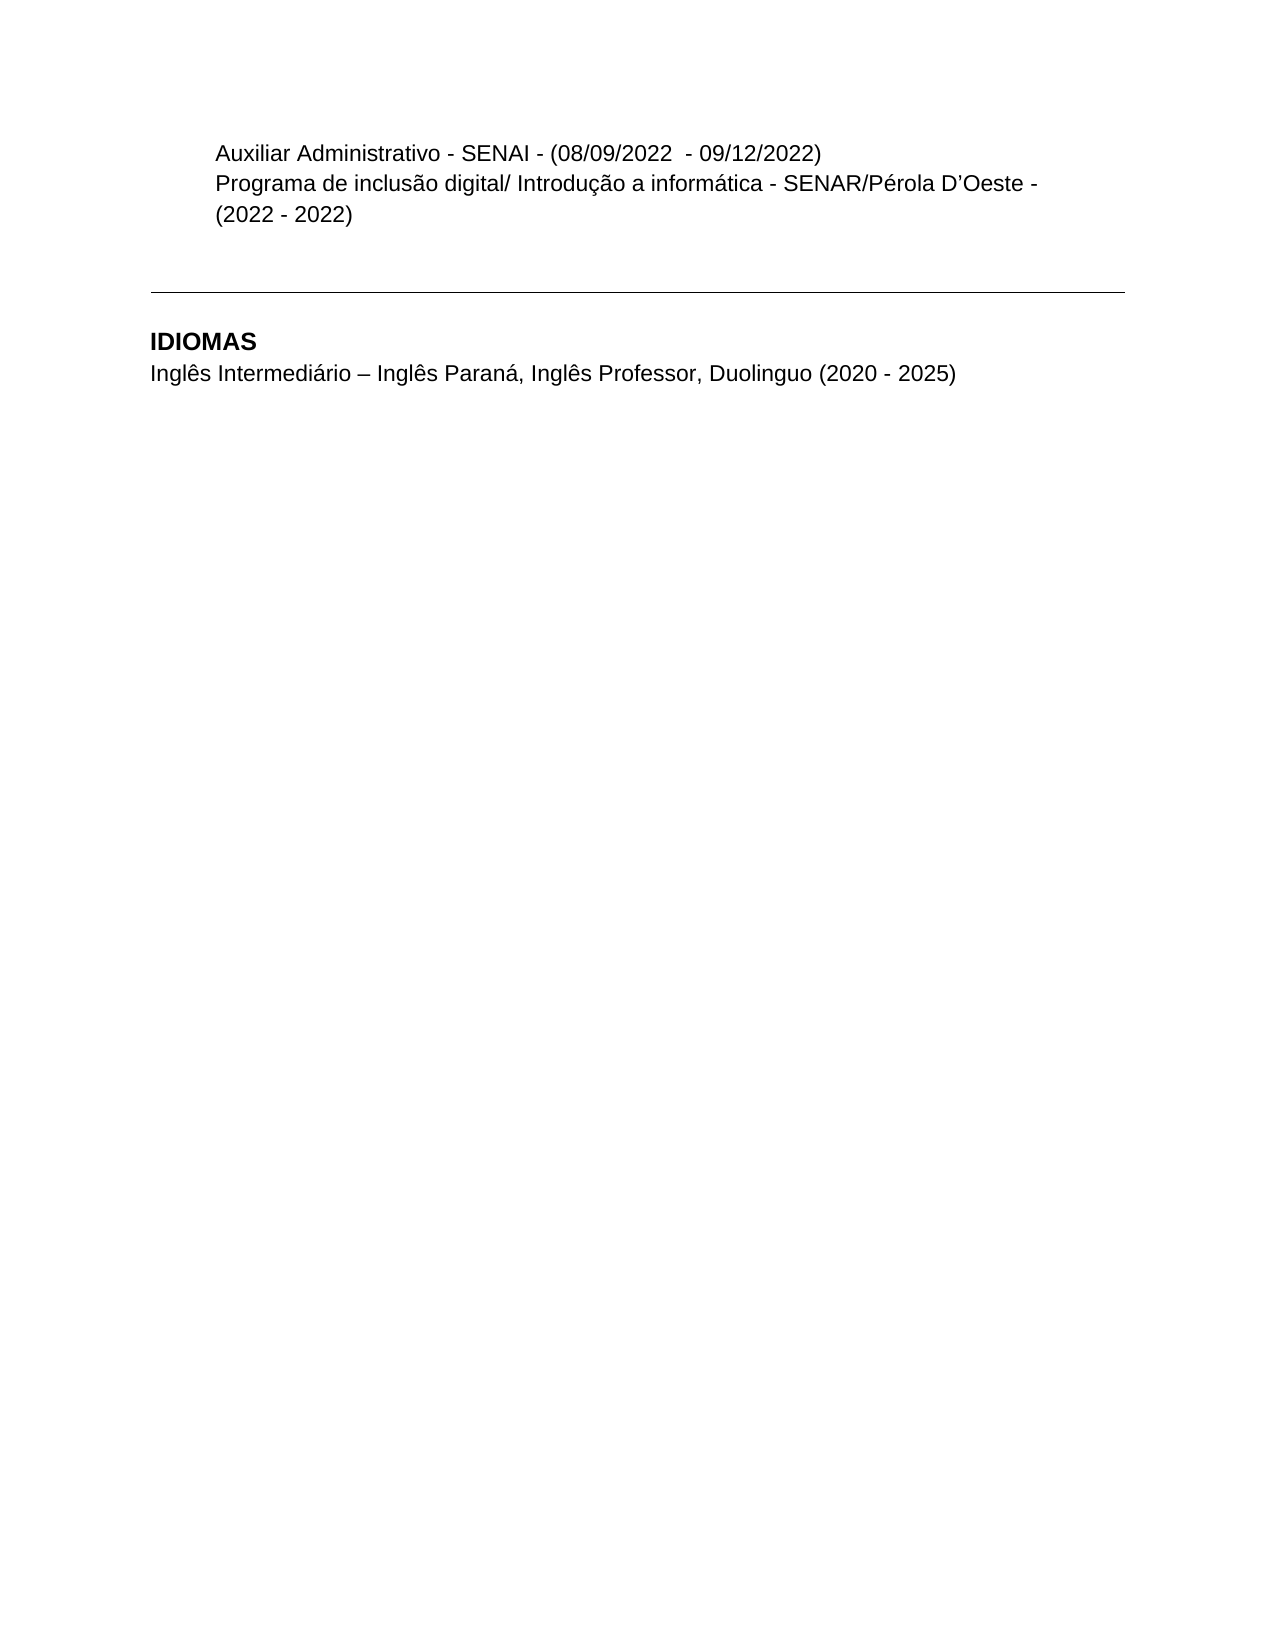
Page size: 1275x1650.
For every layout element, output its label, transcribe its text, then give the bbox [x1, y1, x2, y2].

text Inglês Intermediário – Inglês Paraná, Inglês Professor, Duolinguo (2020 - 2025) [150, 359, 1125, 386]
text Auxiliar Administrativo - SENAI - (08/09/2022 - 09/12/2022) [151, 76, 1124, 105]
text IDIOMAS [150, 327, 1125, 355]
text Programa de inclusão digital/ Introdução a informática - SENAR/Pérola D’Oeste - (2022 - 2022) [151, 105, 1124, 291]
